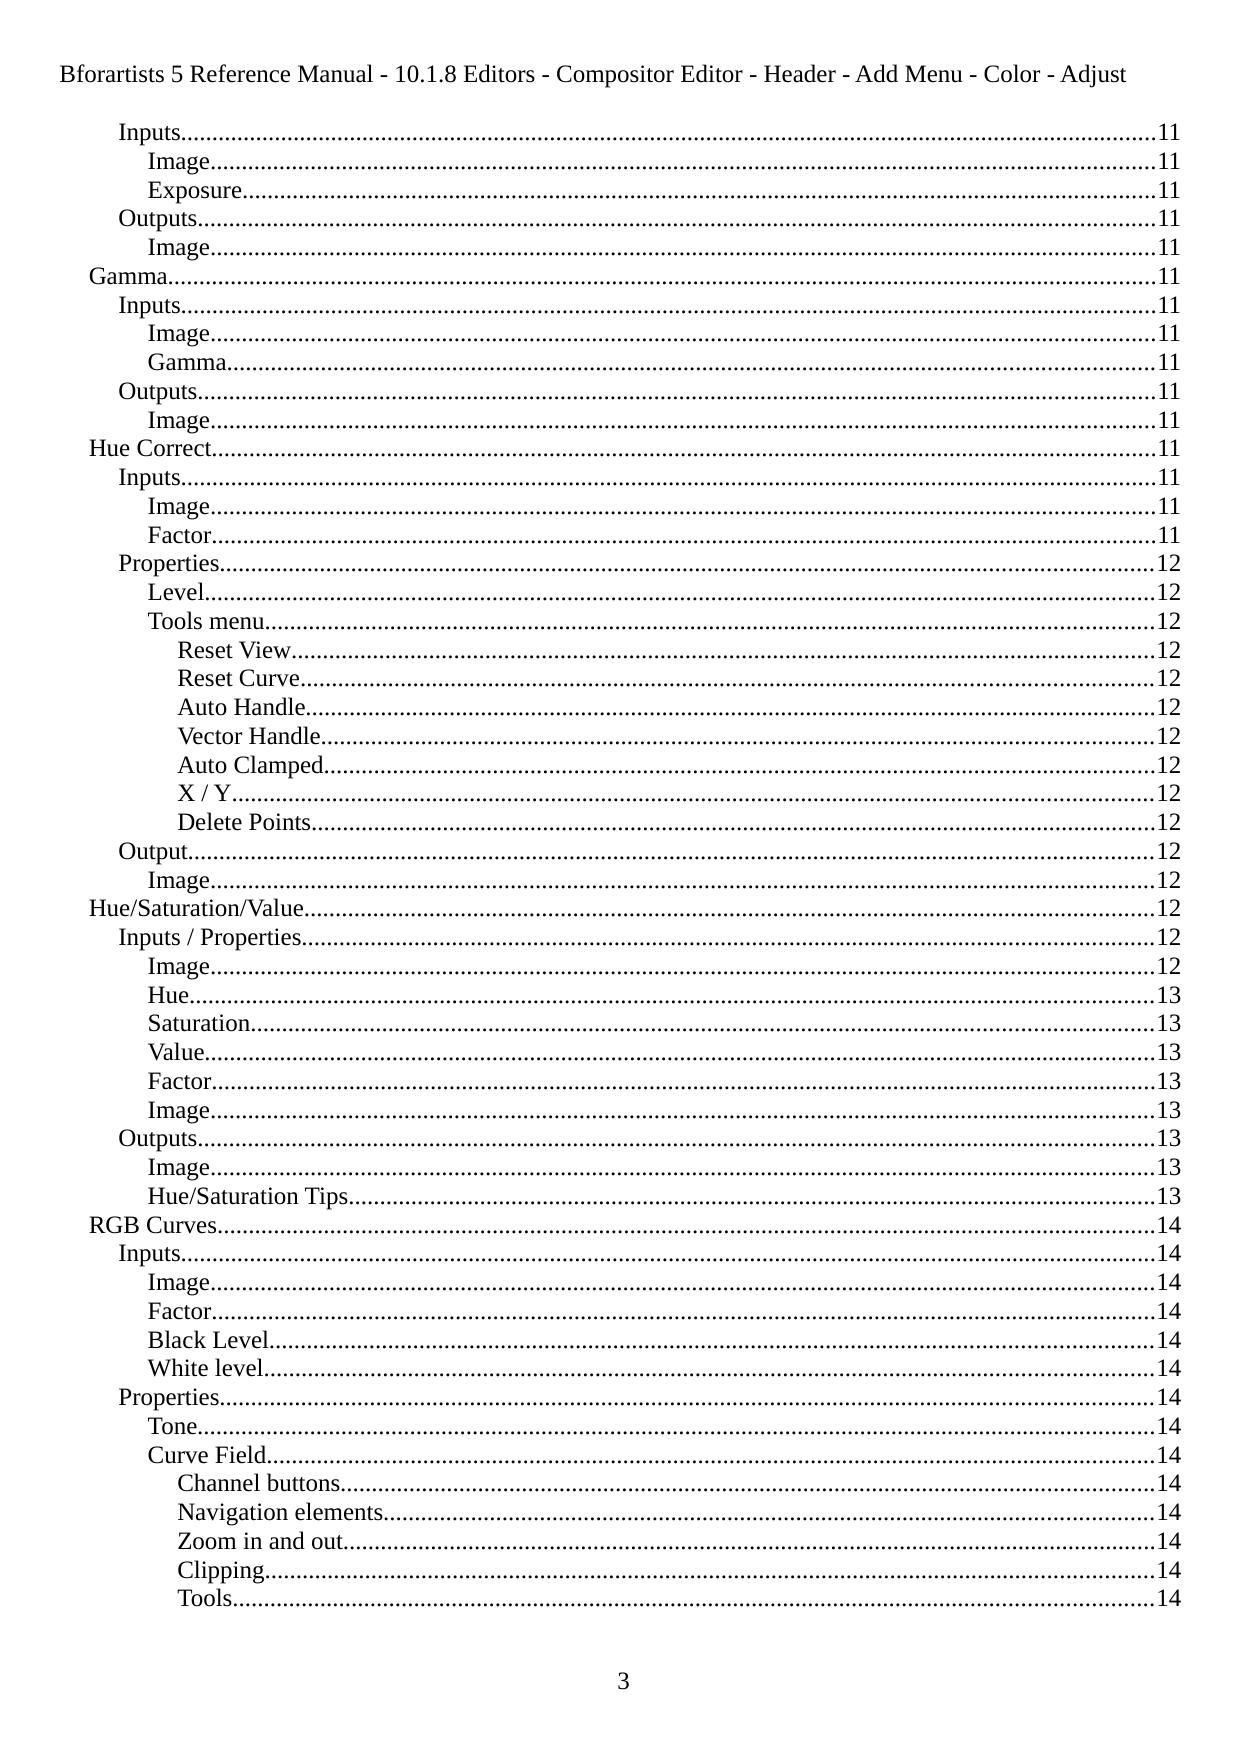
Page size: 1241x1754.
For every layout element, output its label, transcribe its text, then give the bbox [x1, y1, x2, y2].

text Hue 13 [147, 980, 1181, 1008]
text Hue/Saturation/Value 12 [88, 893, 1181, 922]
text Zoom in and out 14 [177, 1526, 1181, 1555]
text Level 12 [147, 577, 1181, 606]
text Tools 14 [177, 1583, 1181, 1612]
text Black Level 14 [147, 1325, 1181, 1353]
text Image 14 [147, 1267, 1181, 1296]
text Channel buttons 14 [177, 1468, 1181, 1497]
text Image 11 [147, 405, 1181, 433]
text RGB Curves 14 [88, 1210, 1181, 1238]
text Factor 11 [147, 520, 1181, 548]
text Inputs / Properties 12 [118, 922, 1181, 951]
text Properties 14 [118, 1382, 1181, 1411]
text Auto Clamped 12 [177, 750, 1181, 778]
text Value 13 [147, 1037, 1181, 1066]
text Image 12 [147, 865, 1181, 893]
text Image 11 [147, 491, 1181, 520]
text Curve Field 14 [147, 1440, 1181, 1468]
text Tools menu 12 [147, 606, 1181, 635]
text Auto Handle 12 [177, 692, 1181, 721]
text Outputs 11 [118, 203, 1181, 232]
text Inputs 11 [118, 462, 1181, 491]
text Inputs 11 [118, 290, 1181, 318]
text Saturation 13 [147, 1008, 1181, 1037]
text Outputs 13 [118, 1123, 1181, 1152]
text Gamma 11 [147, 347, 1181, 376]
text White level 14 [147, 1353, 1181, 1382]
text Navigation elements 14 [177, 1497, 1181, 1526]
text Properties 12 [118, 548, 1181, 577]
text Image 11 [147, 232, 1181, 261]
text Reset View 12 [177, 635, 1181, 663]
text Inputs 14 [118, 1238, 1181, 1267]
text Exposure 11 [147, 175, 1181, 203]
text Factor 14 [147, 1296, 1181, 1325]
text Image 11 [147, 146, 1181, 175]
text Outputs 11 [118, 376, 1181, 405]
text Image 12 [147, 951, 1181, 980]
text Image 11 [147, 318, 1181, 347]
text Inputs 11 [118, 117, 1181, 146]
text Factor 13 [147, 1066, 1181, 1095]
text Vector Handle 12 [177, 721, 1181, 750]
text Hue Correct 11 [88, 433, 1181, 462]
text X / Y 12 [177, 778, 1181, 807]
text Clipping 14 [177, 1555, 1181, 1583]
text Delete Points 12 [177, 807, 1181, 836]
text Hue/Saturation Tips 13 [147, 1181, 1181, 1210]
text Image 13 [147, 1095, 1181, 1123]
text Output 12 [118, 836, 1181, 865]
text Gamma 11 [88, 261, 1181, 290]
text Image 13 [147, 1152, 1181, 1181]
text Tone 14 [147, 1411, 1181, 1440]
text Reset Curve 12 [177, 663, 1181, 692]
